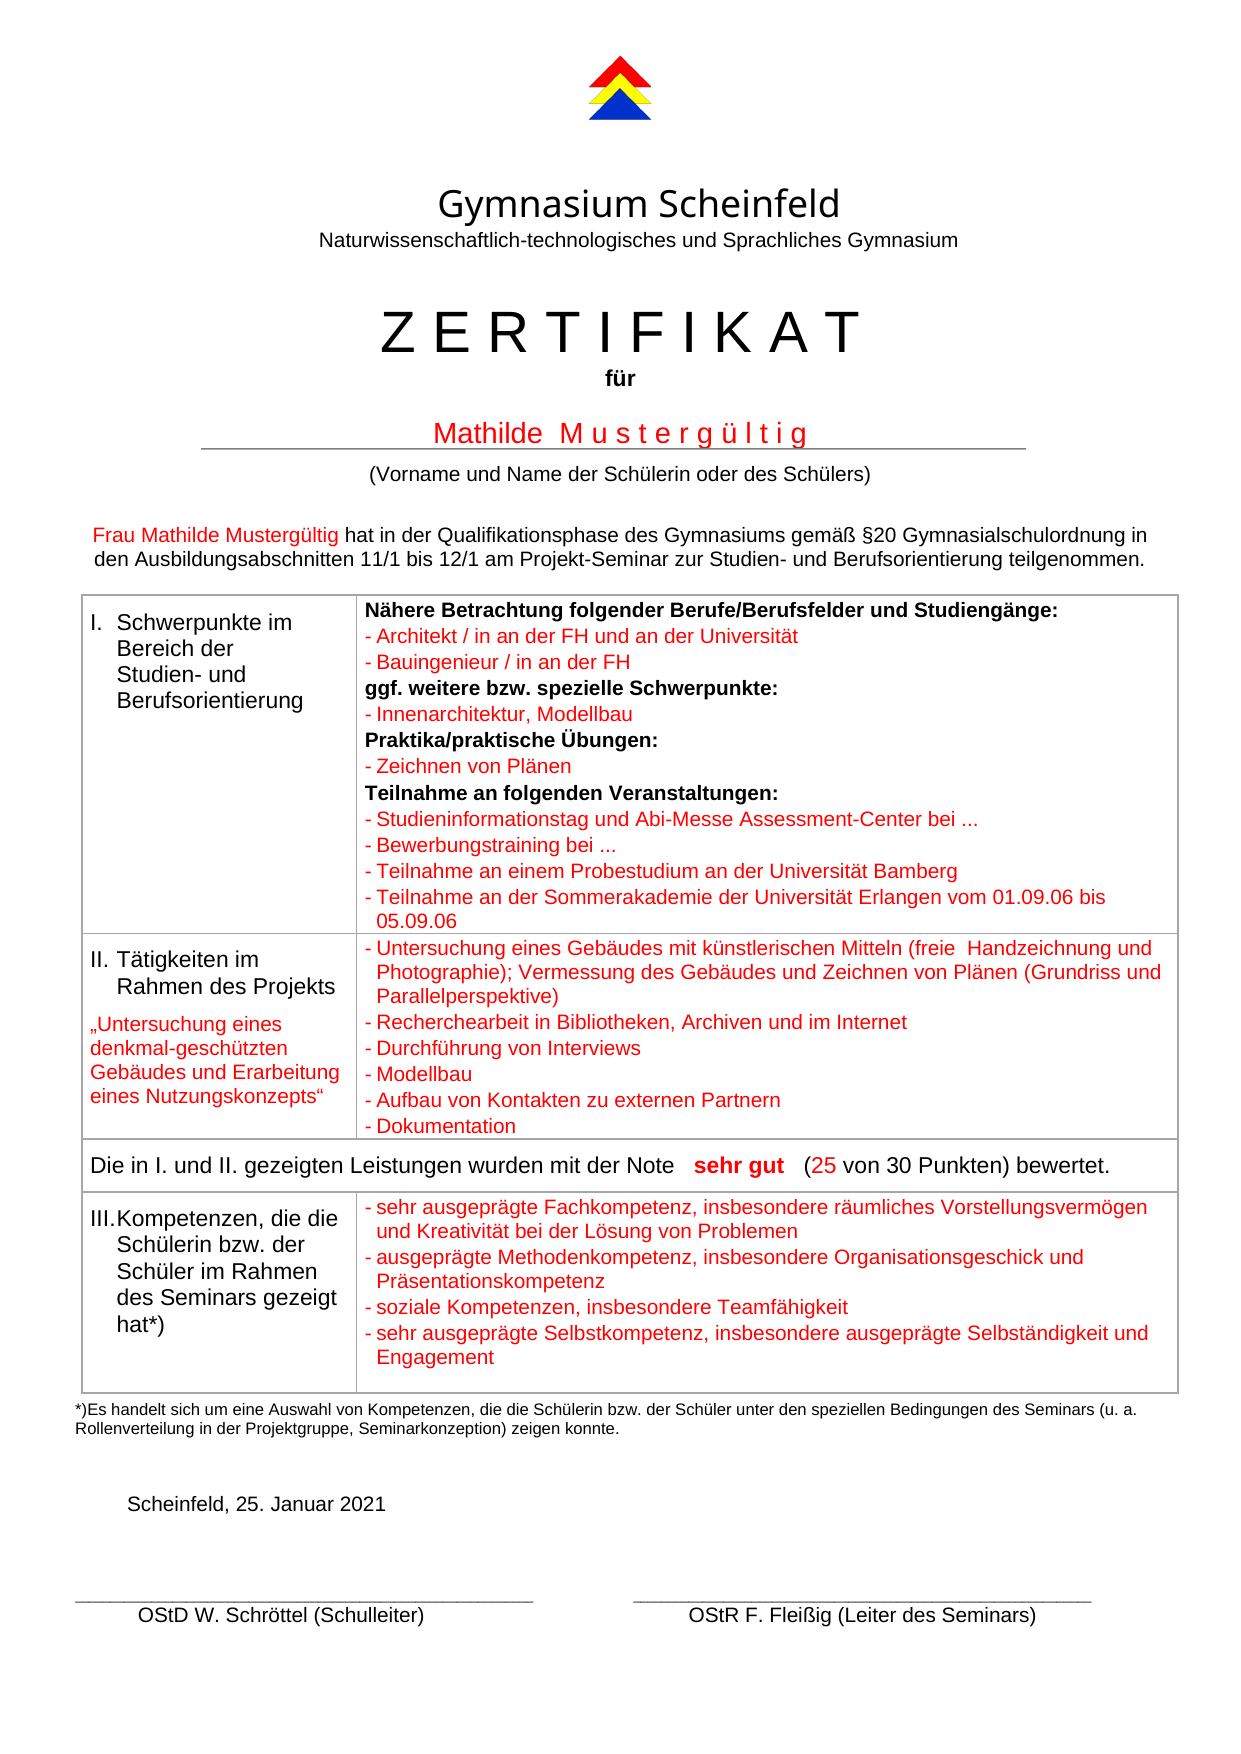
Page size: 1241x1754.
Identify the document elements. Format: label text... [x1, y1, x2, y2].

text Frau Mathilde Mustergültig hat in der Qualifikationsphase des Gymnasiums gemäß §20 Gymnasialschulordnung in den Ausbildungsabschnitten 11/1 bis 12/1 am Projekt-Seminar zur Studien- und Berufsorientierung teilgenommen. [75, 522, 1165, 570]
text für [75, 365, 1165, 391]
table_cell III. Kompetenzen, die die Schülerin bzw. der Schüler im Rahmen des Seminars gezeigt hat*) [83, 1193, 356, 1392]
table_cell - Untersuchung eines Gebäudes mit künstlerischen Mitteln (freie Handzeichnung und Photographie); Vermessung des Gebäudes und Zeichnen von Plänen (Grundriss und Parallelperspektive) - Recherchearbeit in Bibliotheken, Archiven und im Internet - Durchführung von Interviews - Modellbau - Aufbau von Kontakten zu externen Partnern - Dokumentation [357, 934, 1177, 1138]
table_cell Die in I. und II. gezeigten Leistungen wurden mit der Note sehr gut (25 von 30 Punkten) bewertet. [83, 1140, 1177, 1191]
picture [588, 55, 652, 120]
subtitle Mathilde M u s t e r g ü l t i g [75, 416, 1165, 449]
text Gymnasium Scheinfeld [75, 177, 1165, 228]
table_cell - sehr ausgeprägte Fachkompetenz, insbesondere räumliches Vorstellungsvermögen und Kreativität bei der Lösung von Problemen - ausgeprägte Methodenkompetenz, insbesondere Organisationsgeschick und Präsentationskompetenz - soziale Kompetenzen, insbesondere Teamfähigkeit - sehr ausgeprägte Selbstkompetenz, insbesondere ausgeprägte Selbständigkeit und Engagement [357, 1193, 1177, 1392]
text Naturwissenschaftlich-technologisches und Sprachliches Gymnasium [75, 228, 1165, 252]
text OStD W. Schröttel (Schulleiter) OStR F. Fleißig (Leiter des Seminars) [75, 1602, 1165, 1626]
text Scheinfeld, 25. Januar 2021 [75, 1492, 1165, 1516]
table_header Nähere Betrachtung folgender Berufe/Berufsfelder und Studiengänge: - Architekt / in an der FH und an der Universität - Bauingenieur / in an der FH ggf. weitere bzw. spezielle Schwerpunkte: - Innenarchitektur, Modellbau Praktika/praktische Übungen: - Zeichnen von Plänen Teilnahme an folgenden Veranstaltungen: - Studieninformationstag und Abi-Messe Assessment-Center bei ... - Bewerbungstraining bei ... - Teilnahme an einem Probestudium an der Universität Bamberg - Teilnahme an der Sommerakademie der Universität Erlangen vom 01.09.06 bis 05.09.06 [357, 596, 1177, 932]
text (Vorname und Name der Schülerin oder des Schülers) [75, 462, 1165, 486]
text Z E R T I F I K A T [75, 298, 1165, 365]
table_cell II. Tätigkeiten im Rahmen des Projekts „Untersuchung eines denkmal-geschützten Gebäudes und Erarbeitung eines Nutzungskonzepts“ [83, 934, 356, 1138]
text __________________________________________________________________ __________________________________________________________________ [75, 1588, 1165, 1602]
table_header I. Schwerpunkte im Bereich der Studien- und Berufsorientierung [83, 596, 356, 932]
text *)Es handelt sich um eine Auswahl von Kompetenzen, die die Schülerin bzw. der Schüler unter den speziellen Bedingungen des Seminars (u. a. Rollenverteilung in der Projektgruppe, Seminarkonzeption) zeigen konnte. [75, 1400, 1165, 1438]
